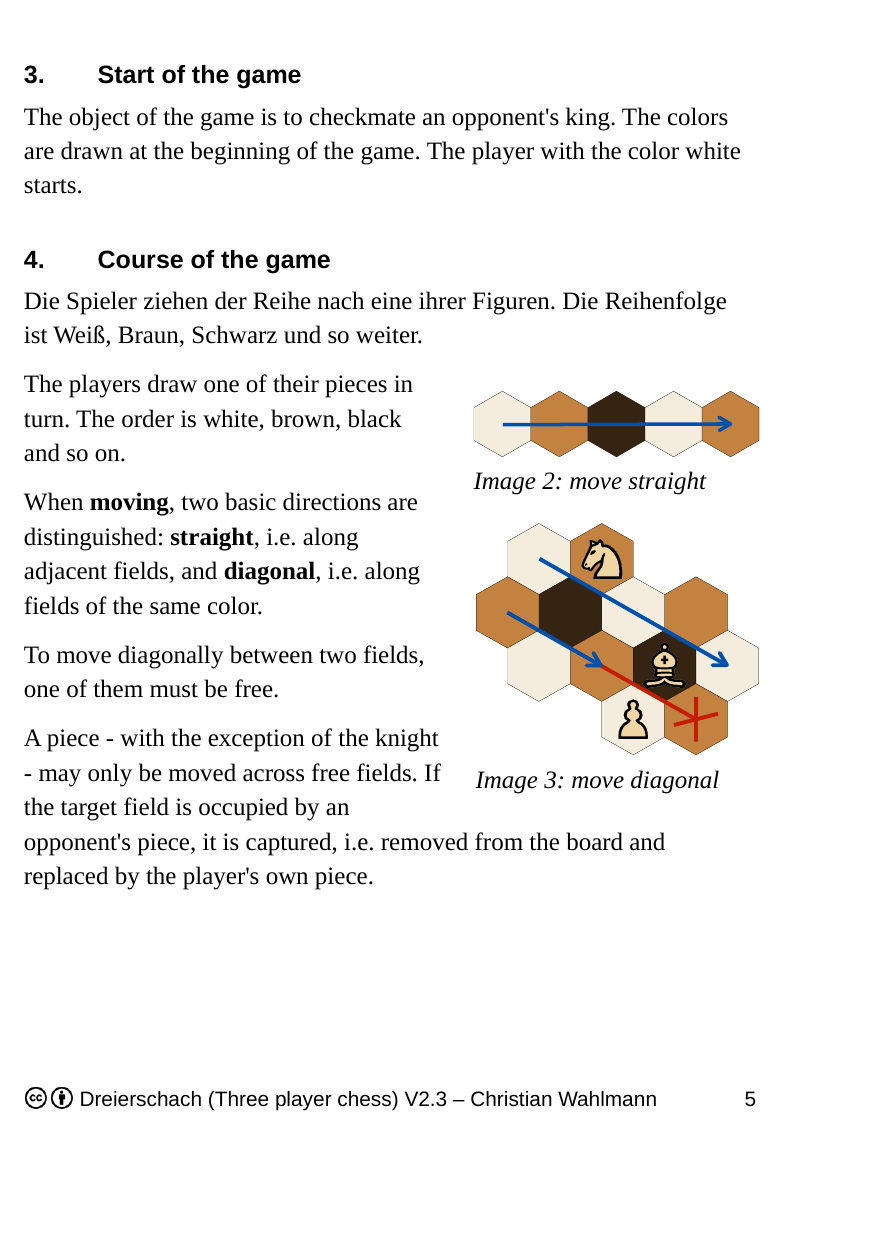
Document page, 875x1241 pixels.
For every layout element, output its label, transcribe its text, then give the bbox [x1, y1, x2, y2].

text To move diagonally between two fields, one of them must be free. [24, 640, 475, 703]
text The players draw one of their pieces in turn. The order is white, brown, black and so on. [24, 369, 763, 467]
text Die Spieler ziehen der Reihe nach eine ihrer Figuren. Die Reihenfolge ist Weiß, Braun, Schwarz und so weiter. [24, 286, 756, 349]
text The object of the game is to checkmate an opponent's king. The colors are drawn at the beginning of the game. The player with the color white starts. [24, 102, 756, 199]
subtitle Course of the game [24, 245, 756, 273]
text A piece - with the exception of the knight - may only be moved across free fields. If the target field is occupied by an opponent's piece, it is captured, i.e. removed from the board and replaced by the player's own piece. [24, 723, 756, 890]
text Image 3: move diagonal [475, 523, 761, 794]
text When moving, two basic directions are distinguished: straight, i.e. along adjacent fields, and diagonal, i.e. along fields of the same color. [24, 487, 756, 620]
text [475, 510, 761, 523]
picture [23, 1085, 74, 1110]
text Image 2: move straight [473, 390, 763, 495]
subtitle Start of the game [24, 60, 756, 89]
